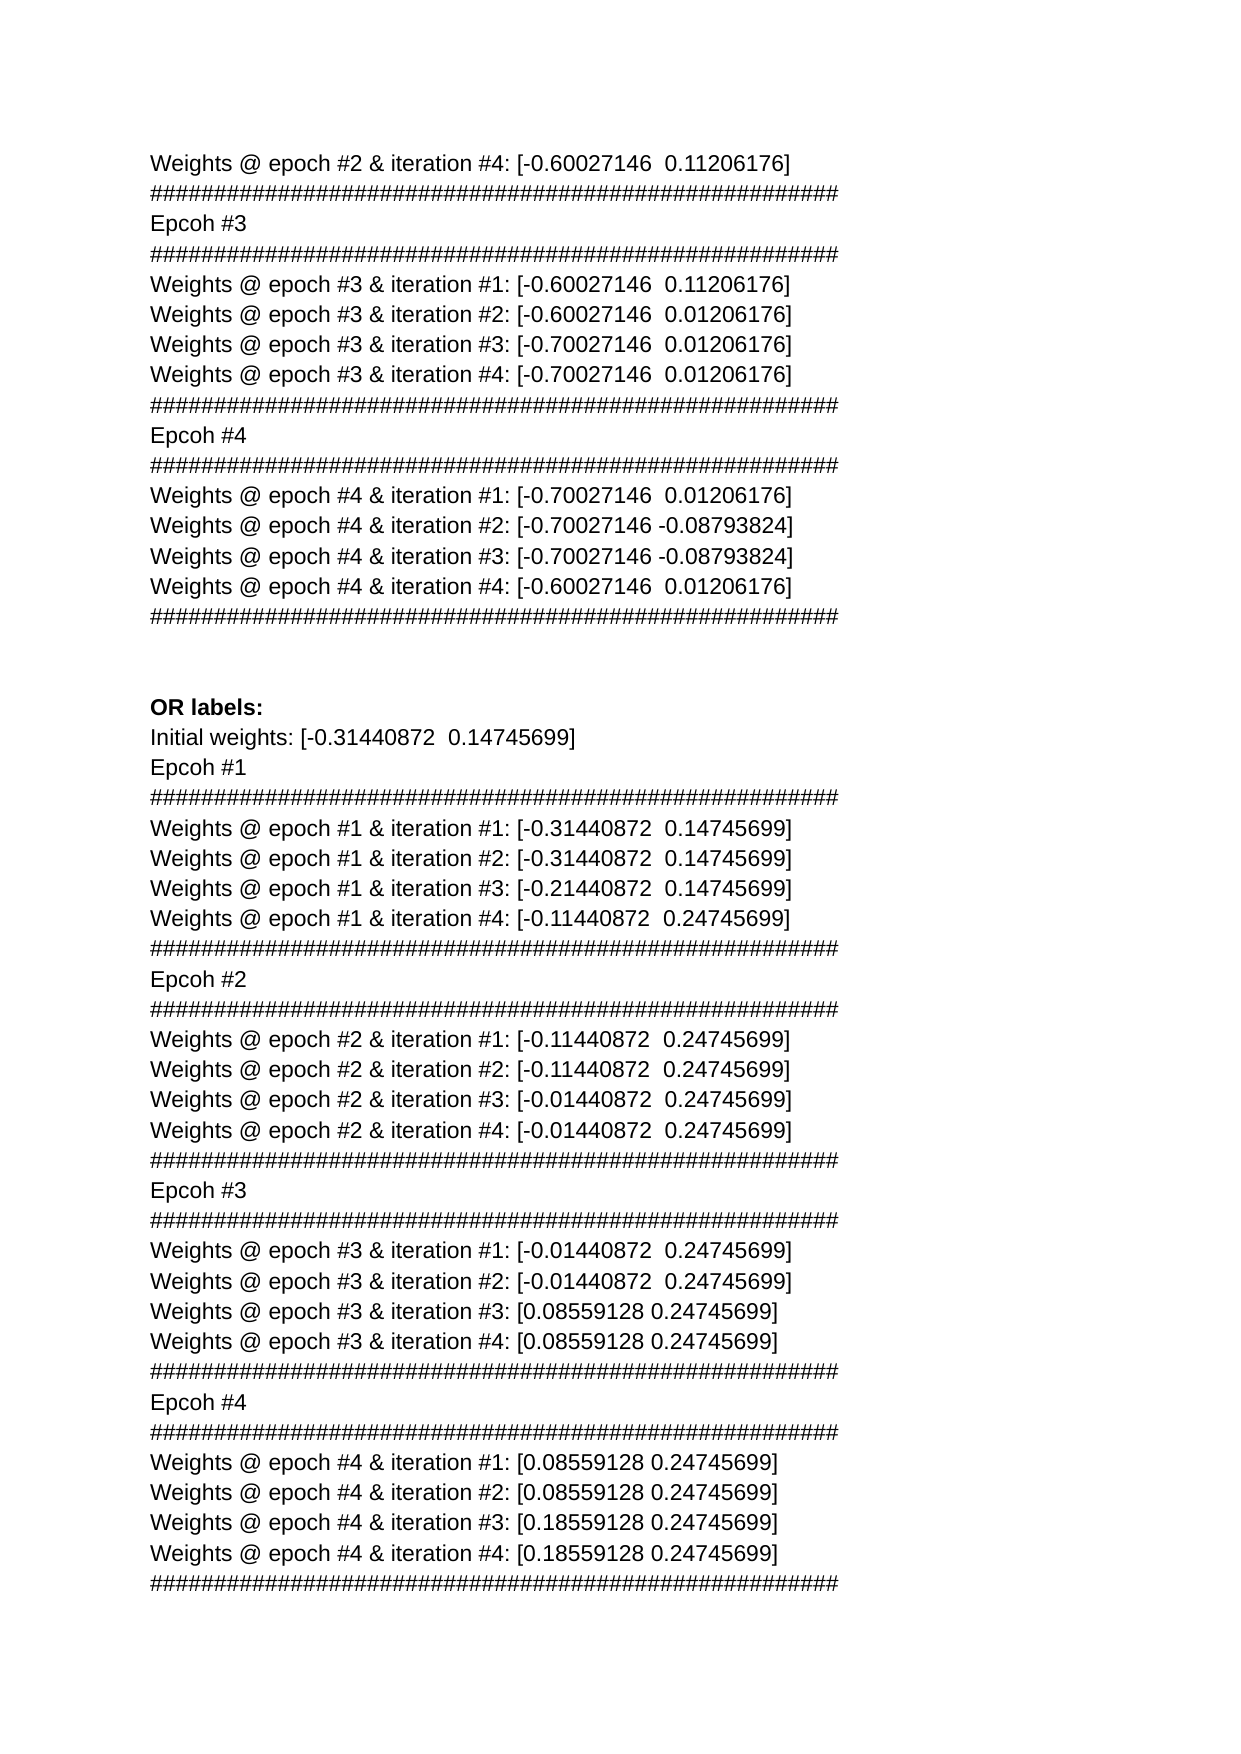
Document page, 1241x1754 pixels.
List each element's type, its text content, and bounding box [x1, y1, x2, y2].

text Weights @ epoch #1 & iteration #4: [-0.11440872 0.24745699] [150, 905, 1090, 932]
text Weights @ epoch #2 & iteration #4: [-0.01440872 0.24745699] [150, 1117, 1090, 1143]
text ###################################################### [150, 603, 1090, 629]
text Epcoh #3 [150, 1177, 1090, 1203]
text Weights @ epoch #2 & iteration #4: [-0.60027146 0.11206176] [150, 150, 1090, 176]
text Weights @ epoch #2 & iteration #3: [-0.01440872 0.24745699] [150, 1086, 1090, 1113]
text Weights @ epoch #3 & iteration #3: [-0.70027146 0.01206176] [150, 331, 1090, 358]
text Weights @ epoch #2 & iteration #2: [-0.11440872 0.24745699] [150, 1056, 1090, 1083]
text ###################################################### [150, 241, 1090, 267]
text ###################################################### [150, 1207, 1090, 1234]
text ###################################################### [150, 784, 1090, 811]
text Weights @ epoch #4 & iteration #2: [0.08559128 0.24745699] [150, 1479, 1090, 1506]
text Weights @ epoch #1 & iteration #2: [-0.31440872 0.14745699] [150, 845, 1090, 871]
text ###################################################### [150, 180, 1090, 207]
text Weights @ epoch #2 & iteration #1: [-0.11440872 0.24745699] [150, 1026, 1090, 1052]
text Weights @ epoch #3 & iteration #1: [-0.01440872 0.24745699] [150, 1237, 1090, 1264]
text Weights @ epoch #4 & iteration #3: [0.18559128 0.24745699] [150, 1509, 1090, 1536]
text ###################################################### [150, 1358, 1090, 1385]
text Weights @ epoch #4 & iteration #1: [-0.70027146 0.01206176] [150, 482, 1090, 509]
text Weights @ epoch #4 & iteration #3: [-0.70027146 -0.08793824] [150, 543, 1090, 569]
text Initial weights: [-0.31440872 0.14745699] [150, 724, 1090, 750]
text ###################################################### [150, 935, 1090, 962]
text Epcoh #2 [150, 966, 1090, 992]
text Weights @ epoch #4 & iteration #4: [-0.60027146 0.01206176] [150, 573, 1090, 599]
text Epcoh #4 [150, 1388, 1090, 1415]
text Weights @ epoch #3 & iteration #3: [0.08559128 0.24745699] [150, 1298, 1090, 1324]
text Epcoh #4 [150, 422, 1090, 448]
text ###################################################### [150, 1419, 1090, 1445]
text Epcoh #1 [150, 754, 1090, 781]
text Weights @ epoch #4 & iteration #4: [0.18559128 0.24745699] [150, 1539, 1090, 1566]
text Weights @ epoch #3 & iteration #4: [-0.70027146 0.01206176] [150, 361, 1090, 388]
text ###################################################### [150, 996, 1090, 1022]
text Weights @ epoch #1 & iteration #1: [-0.31440872 0.14745699] [150, 814, 1090, 841]
text ###################################################### [150, 392, 1090, 418]
text ###################################################### [150, 1570, 1090, 1596]
text ###################################################### [150, 452, 1090, 478]
text Weights @ epoch #4 & iteration #2: [-0.70027146 -0.08793824] [150, 512, 1090, 539]
text Weights @ epoch #3 & iteration #2: [-0.60027146 0.01206176] [150, 301, 1090, 327]
text Weights @ epoch #1 & iteration #3: [-0.21440872 0.14745699] [150, 875, 1090, 901]
text Epcoh #3 [150, 210, 1090, 237]
text OR labels: [150, 694, 1090, 720]
text Weights @ epoch #4 & iteration #1: [0.08559128 0.24745699] [150, 1449, 1090, 1475]
text ###################################################### [150, 1147, 1090, 1173]
text Weights @ epoch #3 & iteration #1: [-0.60027146 0.11206176] [150, 271, 1090, 297]
text Weights @ epoch #3 & iteration #2: [-0.01440872 0.24745699] [150, 1268, 1090, 1294]
text Weights @ epoch #3 & iteration #4: [0.08559128 0.24745699] [150, 1328, 1090, 1354]
